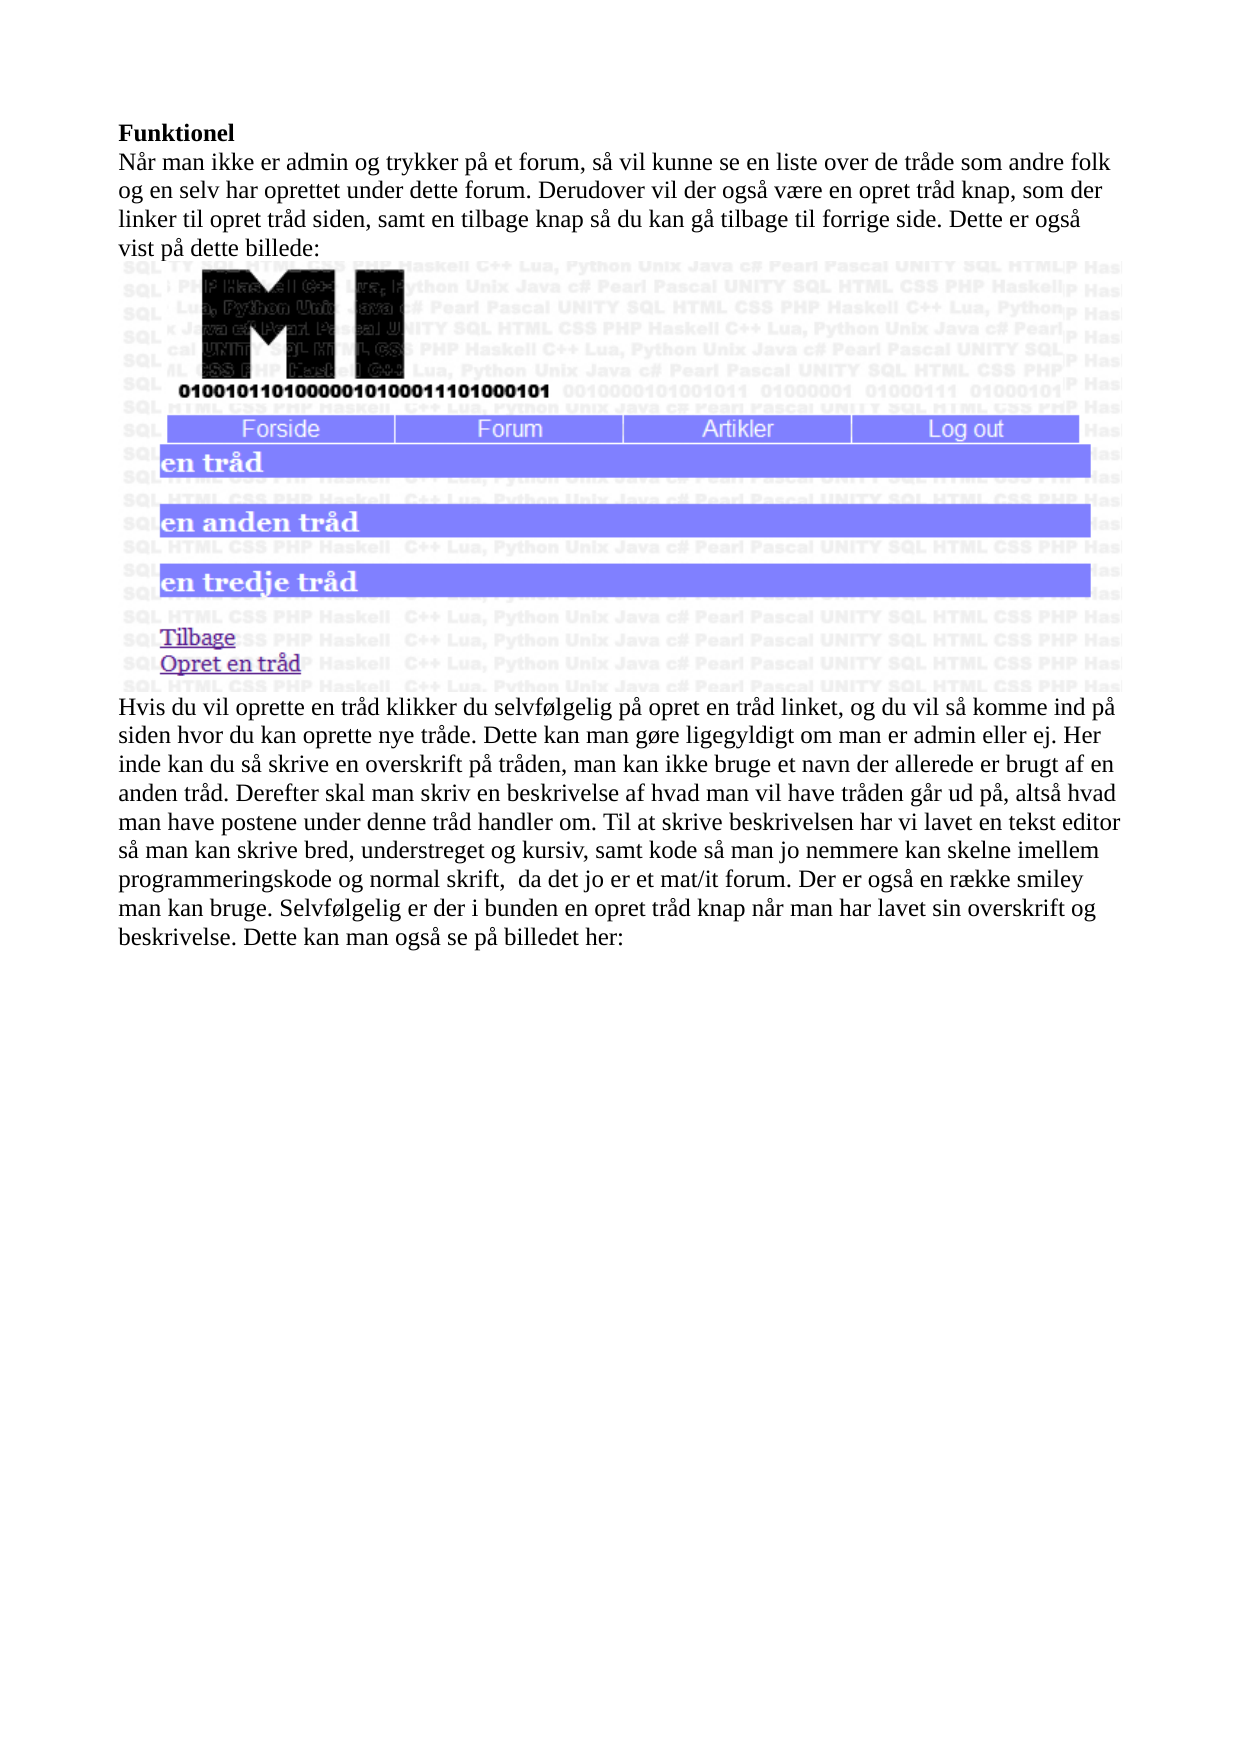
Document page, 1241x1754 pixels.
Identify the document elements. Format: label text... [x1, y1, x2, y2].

text Hvis du vil oprette en tråd klikker du selvfølgelig på opret en tråd linket, og du vil så komme ind på siden hvor du kan oprette nye tråde. Dette kan man gøre ligegyldigt om man er admin eller ej. Her inde kan du så skrive en overskrift på tråden, man kan ikke bruge et navn der allerede er brugt af en anden tråd. Derefter skal man skriv en beskrivelse af hvad man vil have tråden går ud på, altså hvad man have postene under denne tråd handler om. Til at skrive beskrivelsen har vi lavet en tekst editor så man kan skrive bred, understreget og kursiv, samt kode så man jo nemmere kan skelne imellem programmeringskode og normal skrift, da det jo er et mat/it forum. Der er også en række smiley man kan bruge. Selvfølgelig er der i bunden en opret tråd knap når man har lavet sin overskrift og beskrivelse. Dette kan man også se på billedet her: [118, 692, 1122, 951]
text Funktionel [118, 118, 1122, 147]
text Når man ikke er admin og trykker på et forum, så vil kunne se en liste over de tråde som andre folk og en selv har oprettet under dette forum. Derudover vil der også være en opret tråd knap, som der linker til opret tråd siden, samt en tilbage knap så du kan gå tilbage til forrige side. Dette er også vist på dette billede: [118, 147, 1122, 261]
picture [118, 261, 1123, 692]
